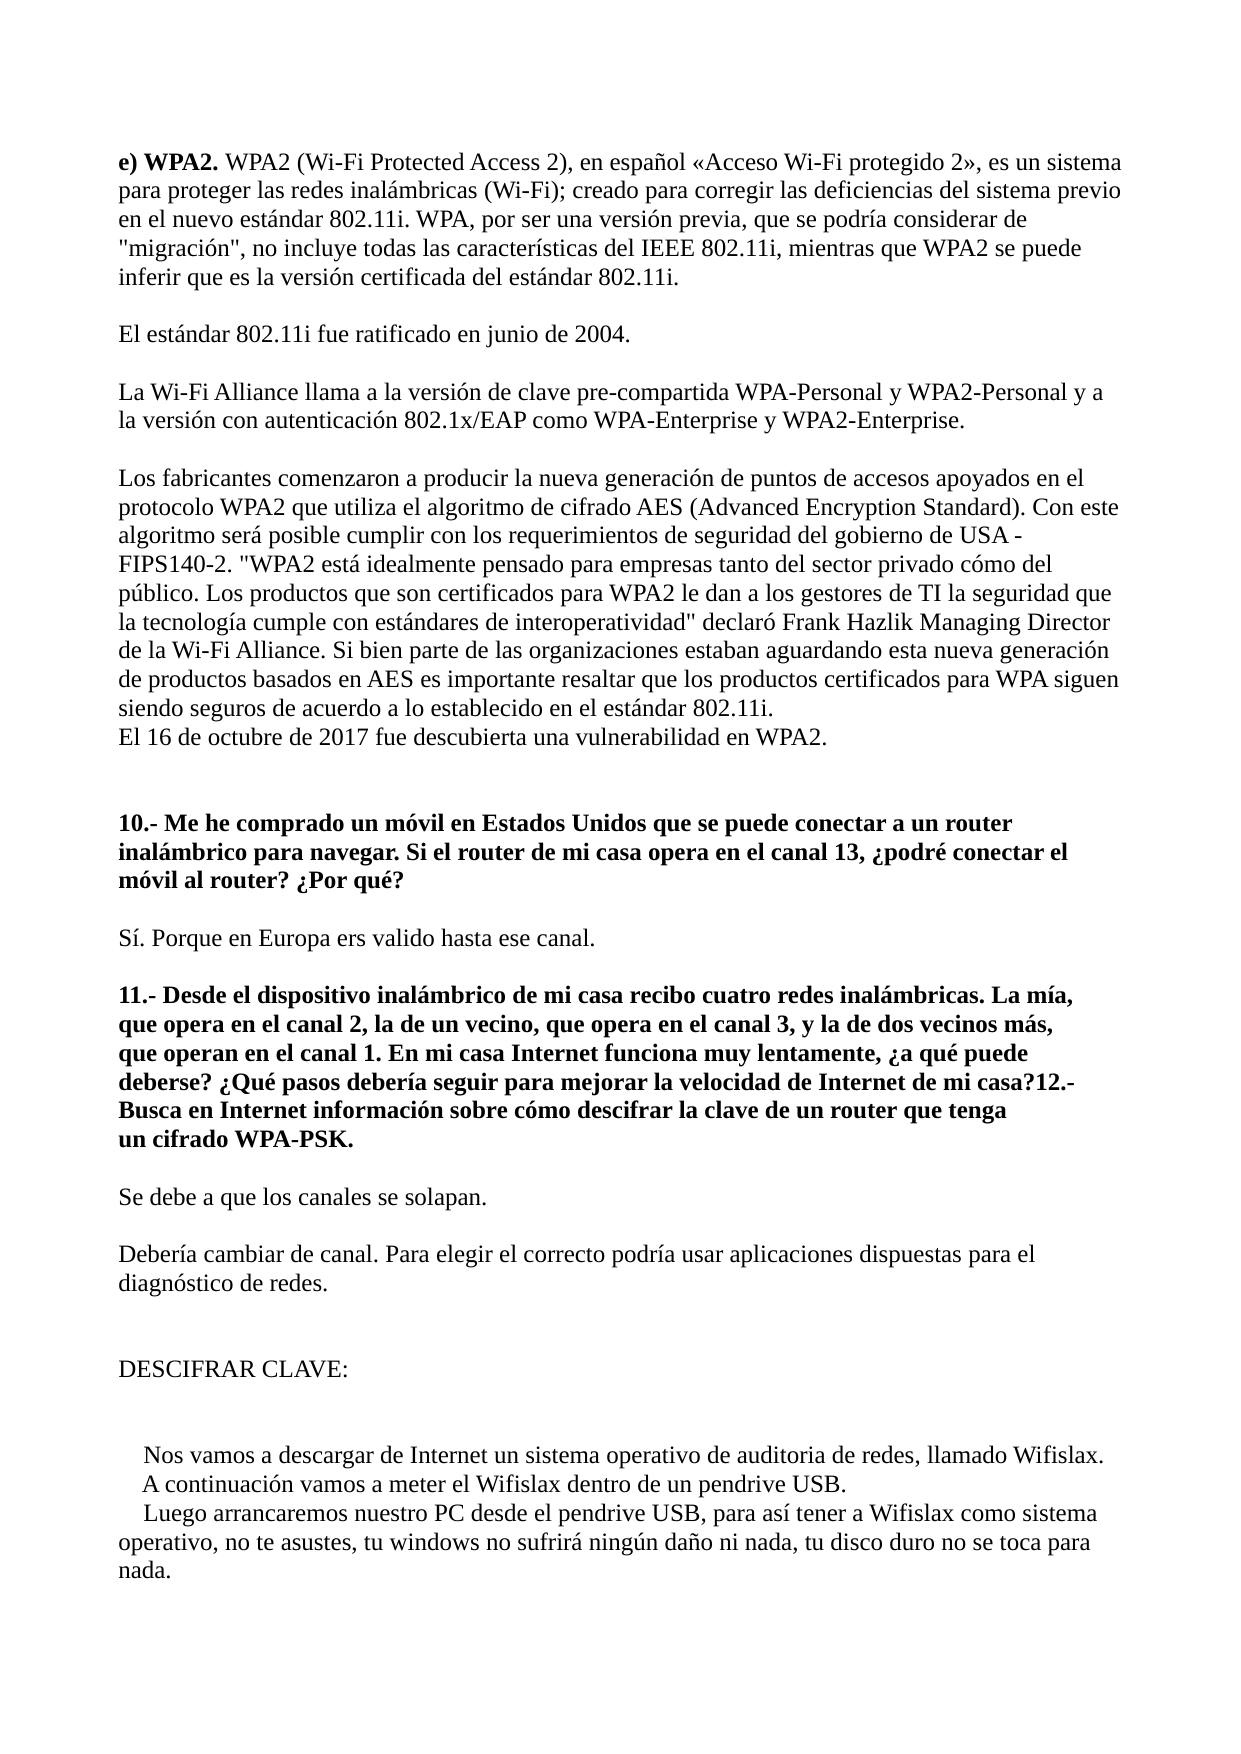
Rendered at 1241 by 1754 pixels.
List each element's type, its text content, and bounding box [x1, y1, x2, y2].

text que opera en el canal 2, la de un vecino, que opera en el canal 3, y la de dos vecinos más, [118, 1009, 1122, 1038]
text La Wi-Fi Alliance llama a la versión de clave pre-compartida WPA-Personal y WPA2-Personal y a la versión con autenticación 802.1x/EAP como WPA-Enterprise y WPA2-Enterprise. [118, 377, 1122, 434]
text un cifrado WPA-PSK. [118, 1124, 1122, 1153]
text DESCIFRAR CLAVE: [118, 1354, 1122, 1383]
text El 16 de octubre de 2017 fue descubierta una vulnerabilidad en WPA2. [118, 722, 1122, 751]
text móvil al router? ¿Por qué? [118, 866, 1122, 894]
text Se debe a que los canales se solapan. [118, 1182, 1122, 1211]
text A continuación vamos a meter el Wifislax dentro de un pendrive USB. [118, 1469, 1122, 1498]
text 10.- Me he comprado un móvil en Estados Unidos que se puede conectar a un router [118, 808, 1122, 837]
text inalámbrico para navegar. Si el router de mi casa opera en el canal 13, ¿podré conectar el [118, 837, 1122, 866]
text Debería cambiar de canal. Para elegir el correcto podría usar aplicaciones dispuestas para el diagnóstico de redes. [118, 1239, 1122, 1297]
text Nos vamos a descargar de Internet un sistema operativo de auditoria de redes, llamado Wifislax. [118, 1441, 1122, 1469]
text Los fabricantes comenzaron a producir la nueva generación de puntos de accesos apoyados en el protocolo WPA2 que utiliza el algoritmo de cifrado AES (Advanced Encryption Standard). Con este algoritmo será posible cumplir con los requerimientos de seguridad del gobierno de USA - FIPS140-2. "WPA2 está idealmente pensado para empresas tanto del sector privado cómo del público. Los productos que son certificados para WPA2 le dan a los gestores de TI la seguridad que la tecnología cumple con estándares de interoperatividad" declaró Frank Hazlik Managing Director de la Wi-Fi Alliance. Si bien parte de las organizaciones estaban aguardando esta nueva generación de productos basados en AES es importante resaltar que los productos certificados para WPA siguen siendo seguros de acuerdo a lo establecido en el estándar 802.11i. [118, 463, 1122, 722]
text 11.- Desde el dispositivo inalámbrico de mi casa recibo cuatro redes inalámbricas. La mía, [118, 981, 1122, 1009]
text deberse? ¿Qué pasos debería seguir para mejorar la velocidad de Internet de mi casa?12.- Busca en Internet información sobre cómo descifrar la clave de un router que tenga [118, 1067, 1122, 1124]
text que operan en el canal 1. En mi casa Internet funciona muy lentamente, ¿a qué puede [118, 1038, 1122, 1067]
text El estándar 802.11i fue ratificado en junio de 2004. [118, 319, 1122, 348]
text Sí. Porque en Europa ers valido hasta ese canal. [118, 923, 1122, 952]
text Luego arrancaremos nuestro PC desde el pendrive USB, para así tener a Wifislax como sistema operativo, no te asustes, tu windows no sufrirá ningún daño ni nada, tu disco duro no se toca para nada. [118, 1498, 1122, 1584]
text e) WPA2. WPA2 (Wi-Fi Protected Access 2), en español «Acceso Wi-Fi protegido 2», es un sistema para proteger las redes inalámbricas (Wi-Fi); creado para corregir las deficiencias del sistema previo en el nuevo estándar 802.11i. WPA, por ser una versión previa, que se podría considerar de "migración", no incluye todas las características del IEEE 802.11i, mientras que WPA2 se puede inferir que es la versión certificada del estándar 802.11i. [118, 147, 1122, 291]
